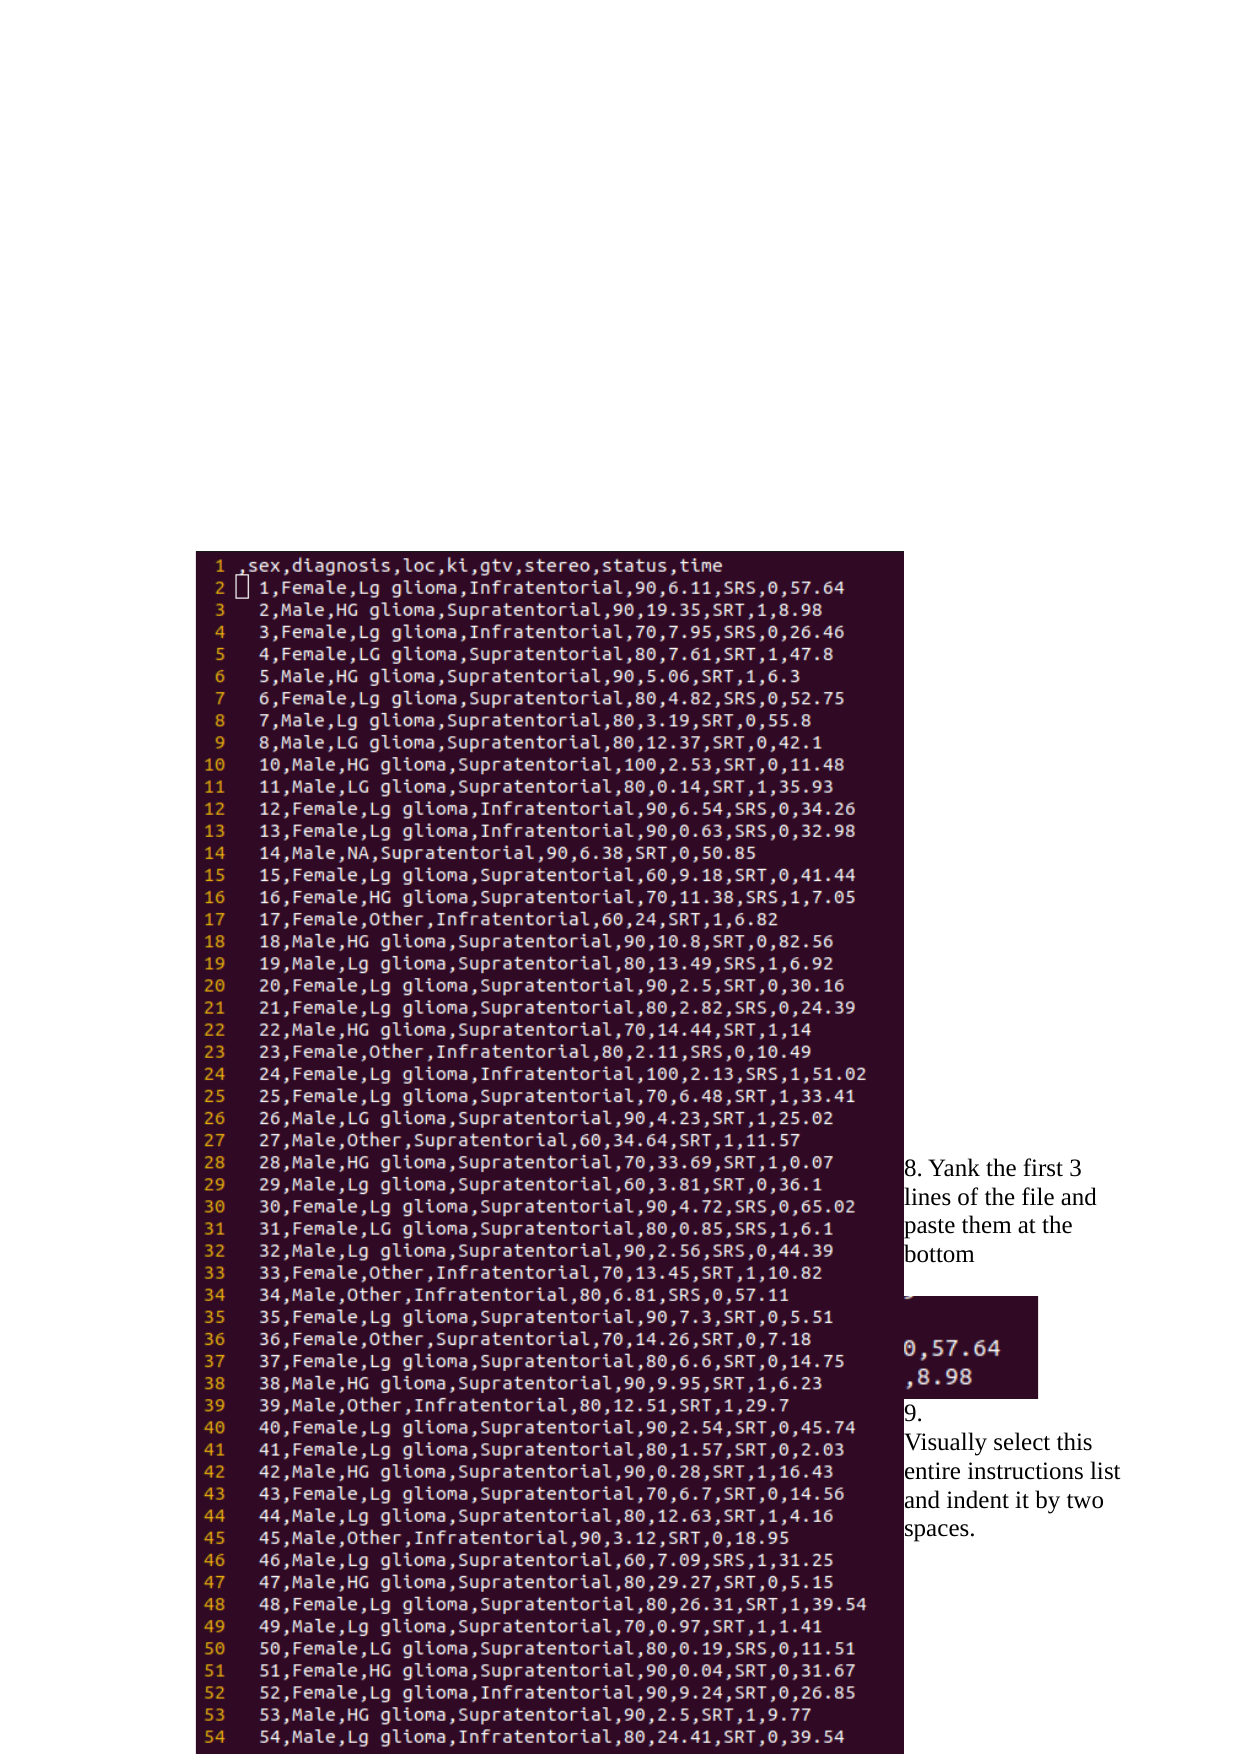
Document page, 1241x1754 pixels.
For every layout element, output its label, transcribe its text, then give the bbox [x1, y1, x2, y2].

picture [195, 551, 1039, 1754]
text [118, 1427, 195, 1542]
text Visually select this entire instructions list and indent it by two spaces. [904, 1427, 1122, 1542]
text 9. [904, 1297, 1122, 1427]
text 8. Yank the first 3 lines of the file and paste them at the bottom [904, 1153, 1122, 1268]
text [118, 1297, 195, 1427]
text [118, 1153, 195, 1268]
